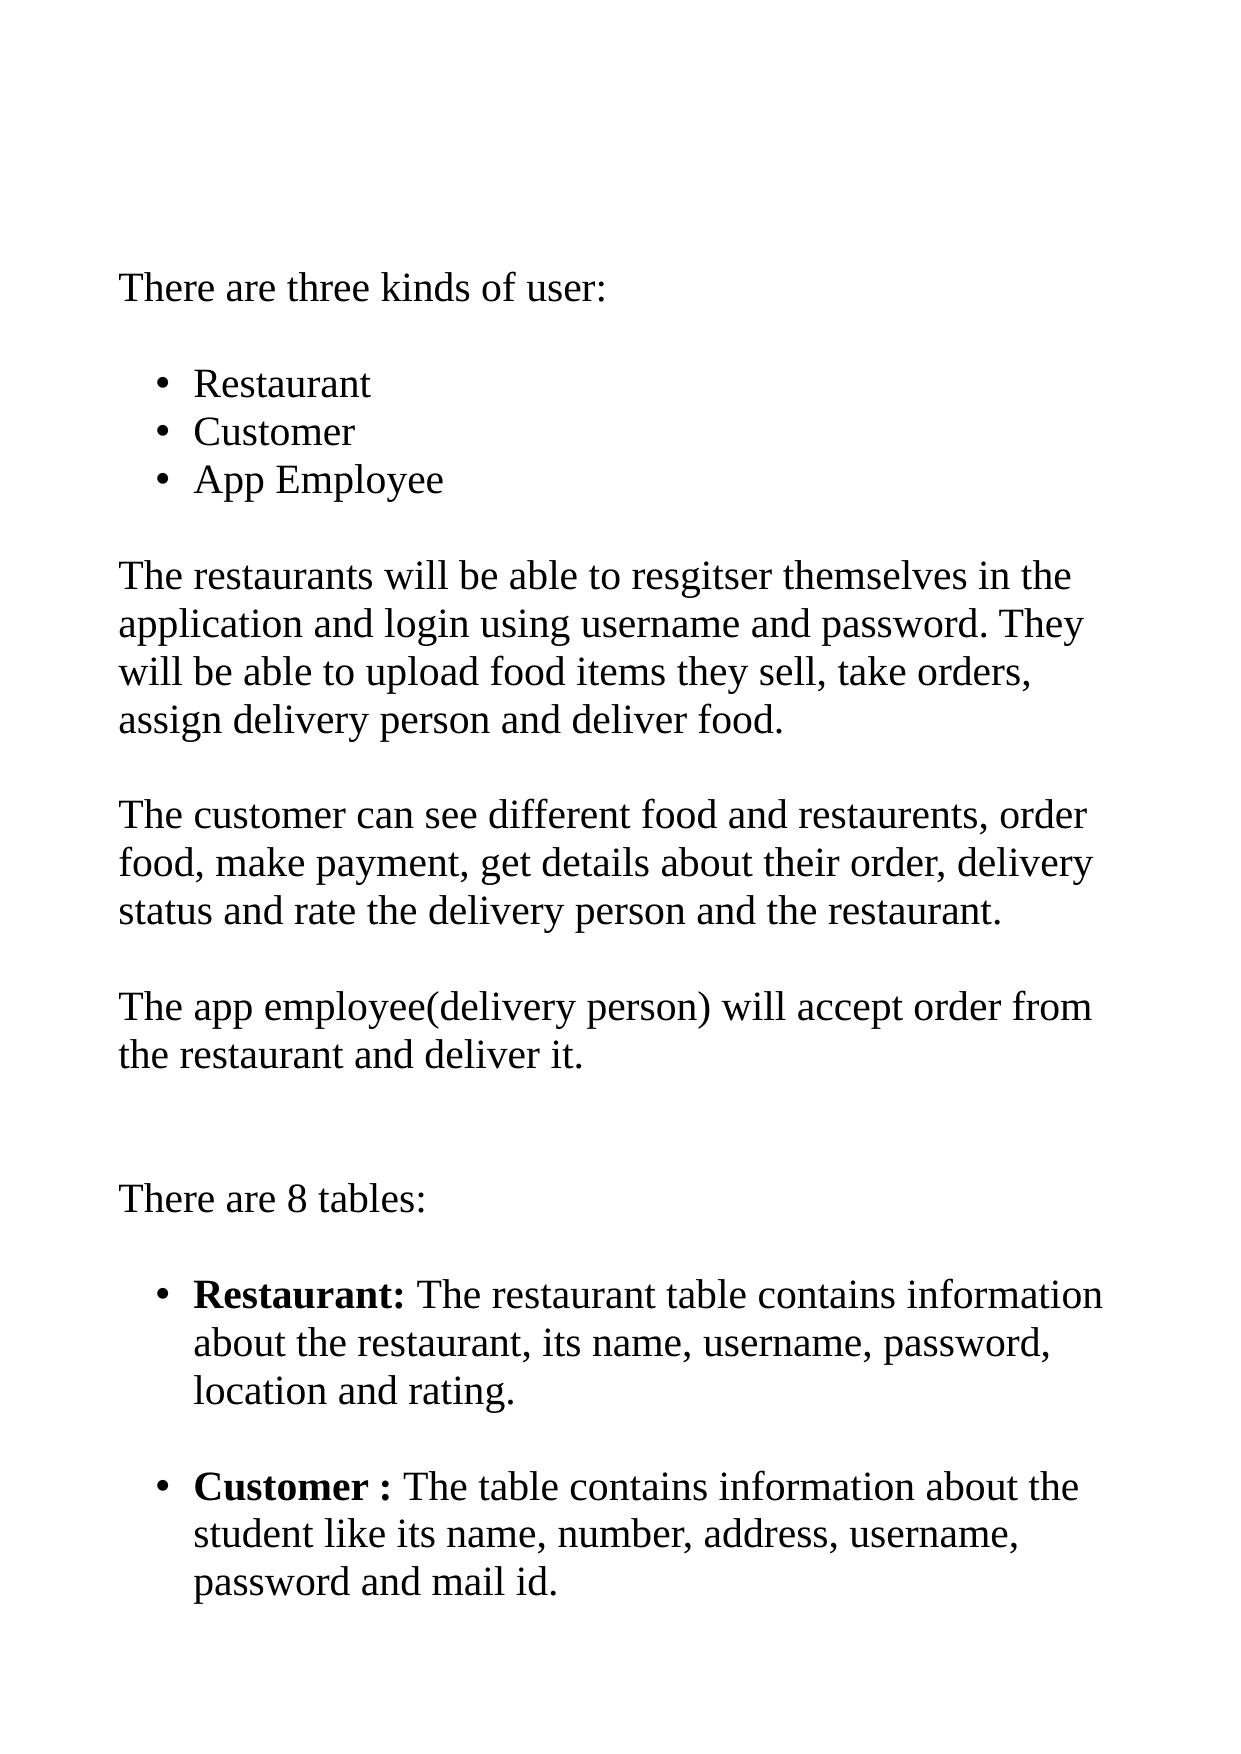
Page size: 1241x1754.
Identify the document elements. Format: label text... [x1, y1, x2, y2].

text The customer can see different food and restaurents, order food, make payment, get details about their order, delivery status and rate the delivery person and the restaurant. [118, 790, 1122, 934]
list Customer [156, 406, 1122, 454]
list Restaurant: The restaurant table contains information about the restaurant, its name, username, password, location and rating. [156, 1269, 1122, 1413]
list App Employee [156, 454, 1122, 502]
text There are three kinds of user: [118, 263, 1122, 311]
list Restaurant [156, 358, 1122, 406]
text The restaurants will be able to resgitser themselves in the application and login using username and password. They will be able to upload food items they sell, take orders, assign delivery person and deliver food. [118, 550, 1122, 742]
text There are 8 tables: [118, 1173, 1122, 1221]
list Customer : The table contains information about the student like its name, number, address, username, password and mail id. [156, 1461, 1122, 1605]
text The app employee(delivery person) will accept order from the restaurant and deliver it. [118, 982, 1122, 1077]
